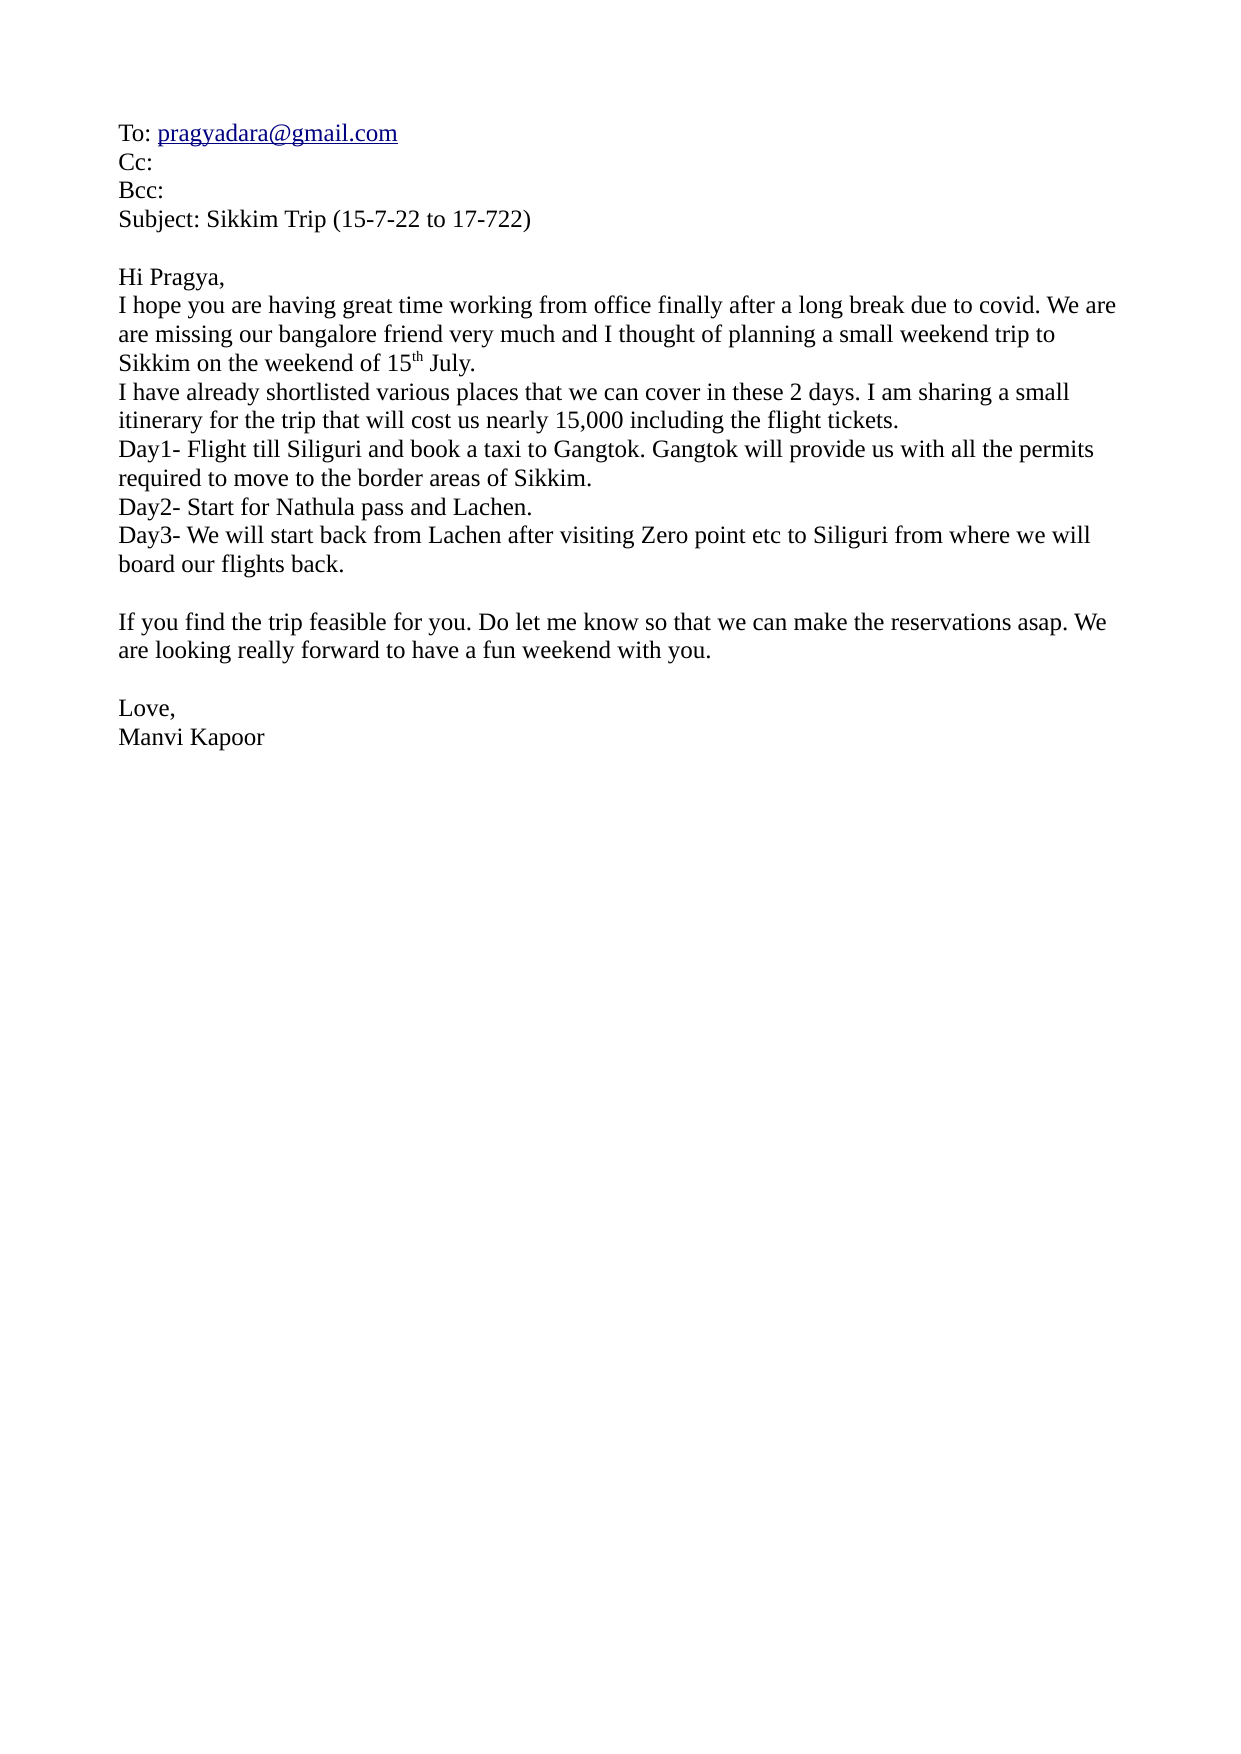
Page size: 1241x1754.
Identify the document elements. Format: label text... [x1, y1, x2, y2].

text Manvi Kapoor [118, 722, 1122, 751]
text Love, [118, 693, 1122, 722]
text Hi Pragya, [118, 262, 1122, 291]
text Day1- Flight till Siliguri and book a taxi to Gangtok. Gangtok will provide us with all the permits required to move to the border areas of Sikkim. [118, 434, 1122, 492]
text I have already shortlisted various places that we can cover in these 2 days. I am sharing a small itinerary for the trip that will cost us nearly 15,000 including the flight tickets. [118, 377, 1122, 434]
text I hope you are having great time working from office finally after a long break due to covid. We are are missing our bangalore friend very much and I thought of planning a small weekend trip to Sikkim on the weekend of 15th July. [118, 291, 1122, 377]
text Day3- We will start back from Lachen after visiting Zero point etc to Siliguri from where we will board our flights back. [118, 521, 1122, 578]
text Subject: Sikkim Trip (15-7-22 to 17-722) [118, 204, 1122, 233]
text To: pragyadara@gmail.com [118, 118, 1122, 147]
text If you find the trip feasible for you. Do let me know so that we can make the reservations asap. We are looking really forward to have a fun weekend with you. [118, 607, 1122, 664]
text Cc: [118, 147, 1122, 176]
text Bcc: [118, 176, 1122, 204]
text Day2- Start for Nathula pass and Lachen. [118, 492, 1122, 521]
